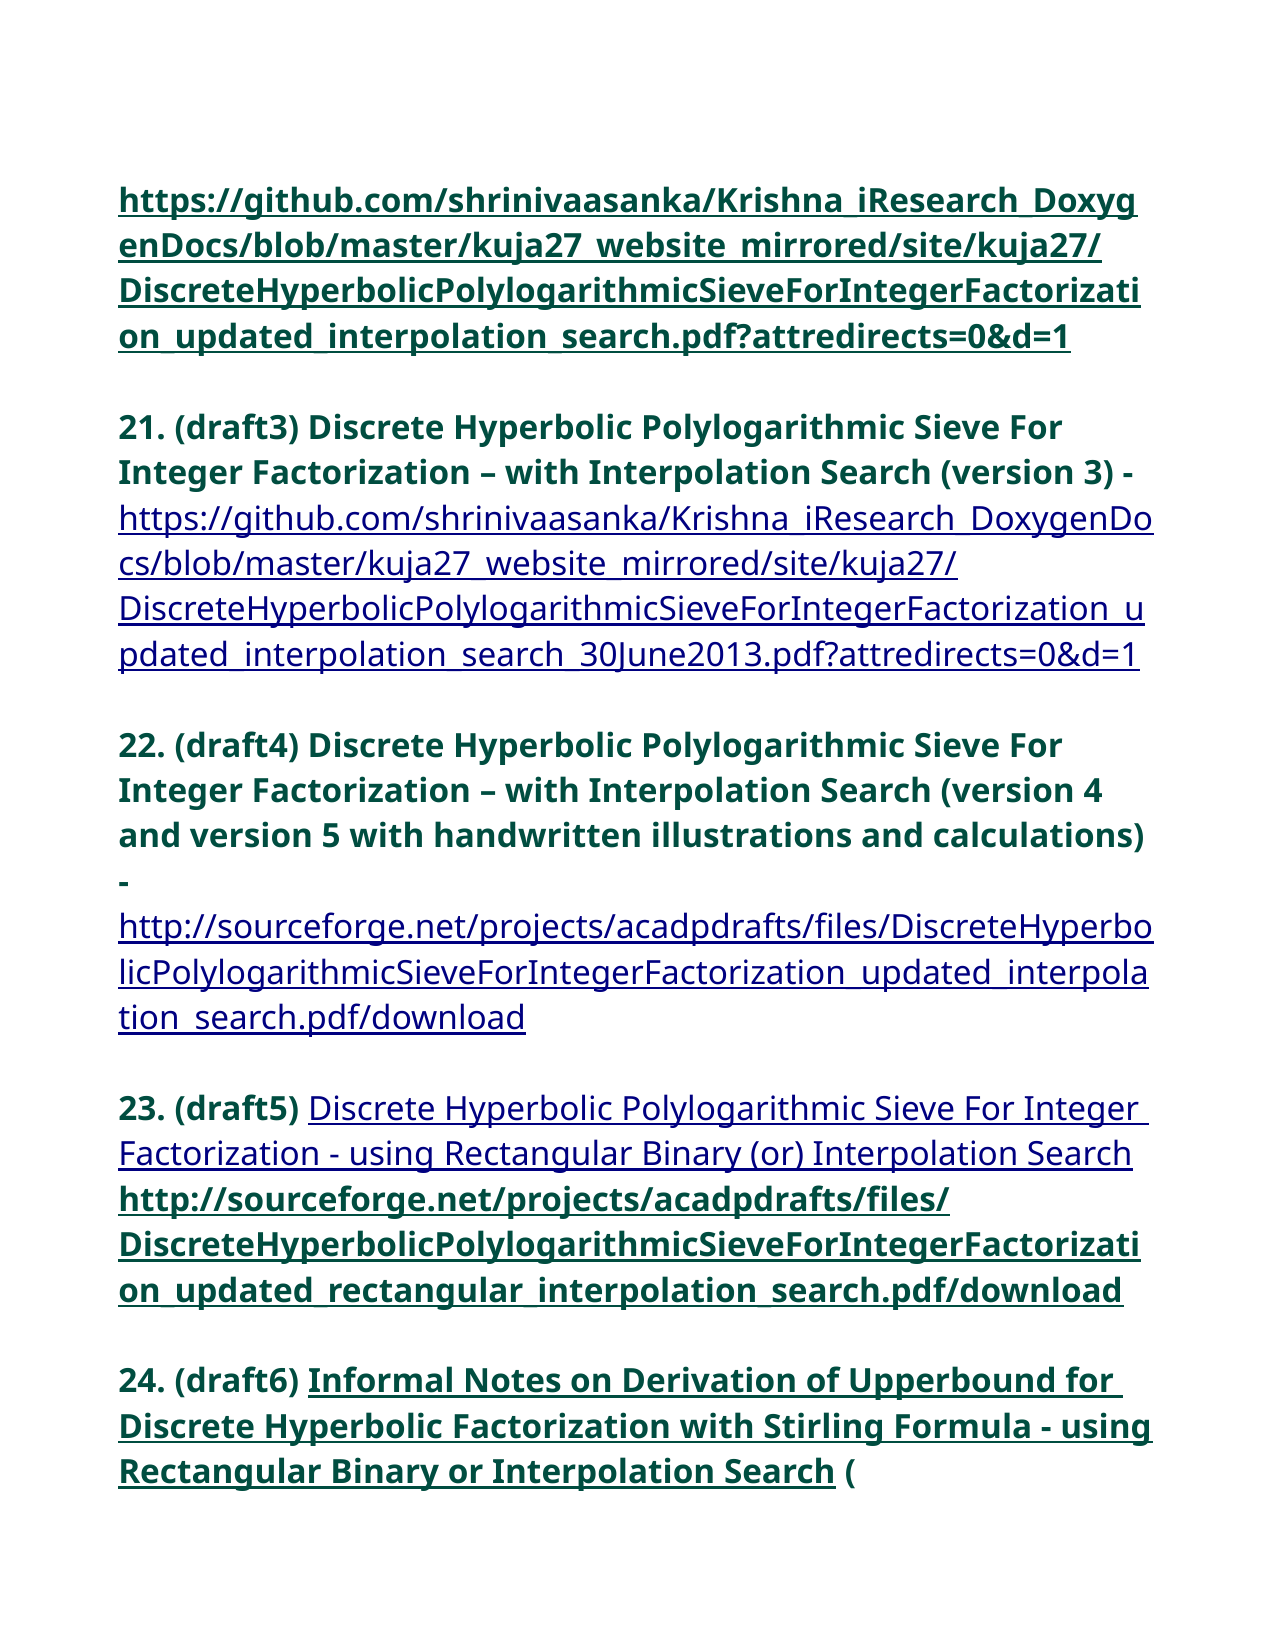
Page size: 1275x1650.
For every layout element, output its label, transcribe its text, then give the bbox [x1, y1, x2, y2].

text - https://github.com/shrinivaasanka/Krishna_iResearch_DoxygenDocs/blob/master/kuja27_website_mirrored/site/kuja27/DiscreteHyperbolicPolylogarithmicSieveForIntegerFactorization_updated_interpolation_search.pdf?attredirects=0&d=1 [118, 176, 1157, 358]
text 23. (draft5) Discrete Hyperbolic Polylogarithmic Sieve For Integer Factorization - using Rectangular Binary (or) Interpolation Search [118, 1085, 1157, 1176]
text http://sourceforge.net/projects/acadpdrafts/files/DiscreteHyperbolicPolylogarithmicSieveForIntegerFactorization_updated_rectangular_interpolation_search.pdf/download [118, 1176, 1157, 1312]
text 24. (draft6) Informal Notes on Derivation of Upperbound for Discrete Hyperbolic Factorization with Stirling Formula - using Rectangular Binary or Interpolation Search ( [118, 1357, 1157, 1493]
text 21. (draft3) Discrete Hyperbolic Polylogarithmic Sieve For Integer Factorization – with Interpolation Search (version 3) - https://github.com/shrinivaasanka/Krishna_iResearch_DoxygenDocs/blob/master/kuja27_website_mirrored/site/kuja27/DiscreteHyperbolicPolylogarithmicSieveForIntegerFactorization_updated_interpolation_search_30June2013.pdf?attredirects=0&d=1 [118, 403, 1157, 676]
text 22. (draft4) Discrete Hyperbolic Polylogarithmic Sieve For Integer Factorization – with Interpolation Search (version 4 and version 5 with handwritten illustrations and calculations) - http://sourceforge.net/projects/acadpdrafts/files/DiscreteHyperbolicPolylogarithmicSieveForIntegerFactorization_updated_interpolation_search.pdf/download [118, 721, 1157, 1039]
